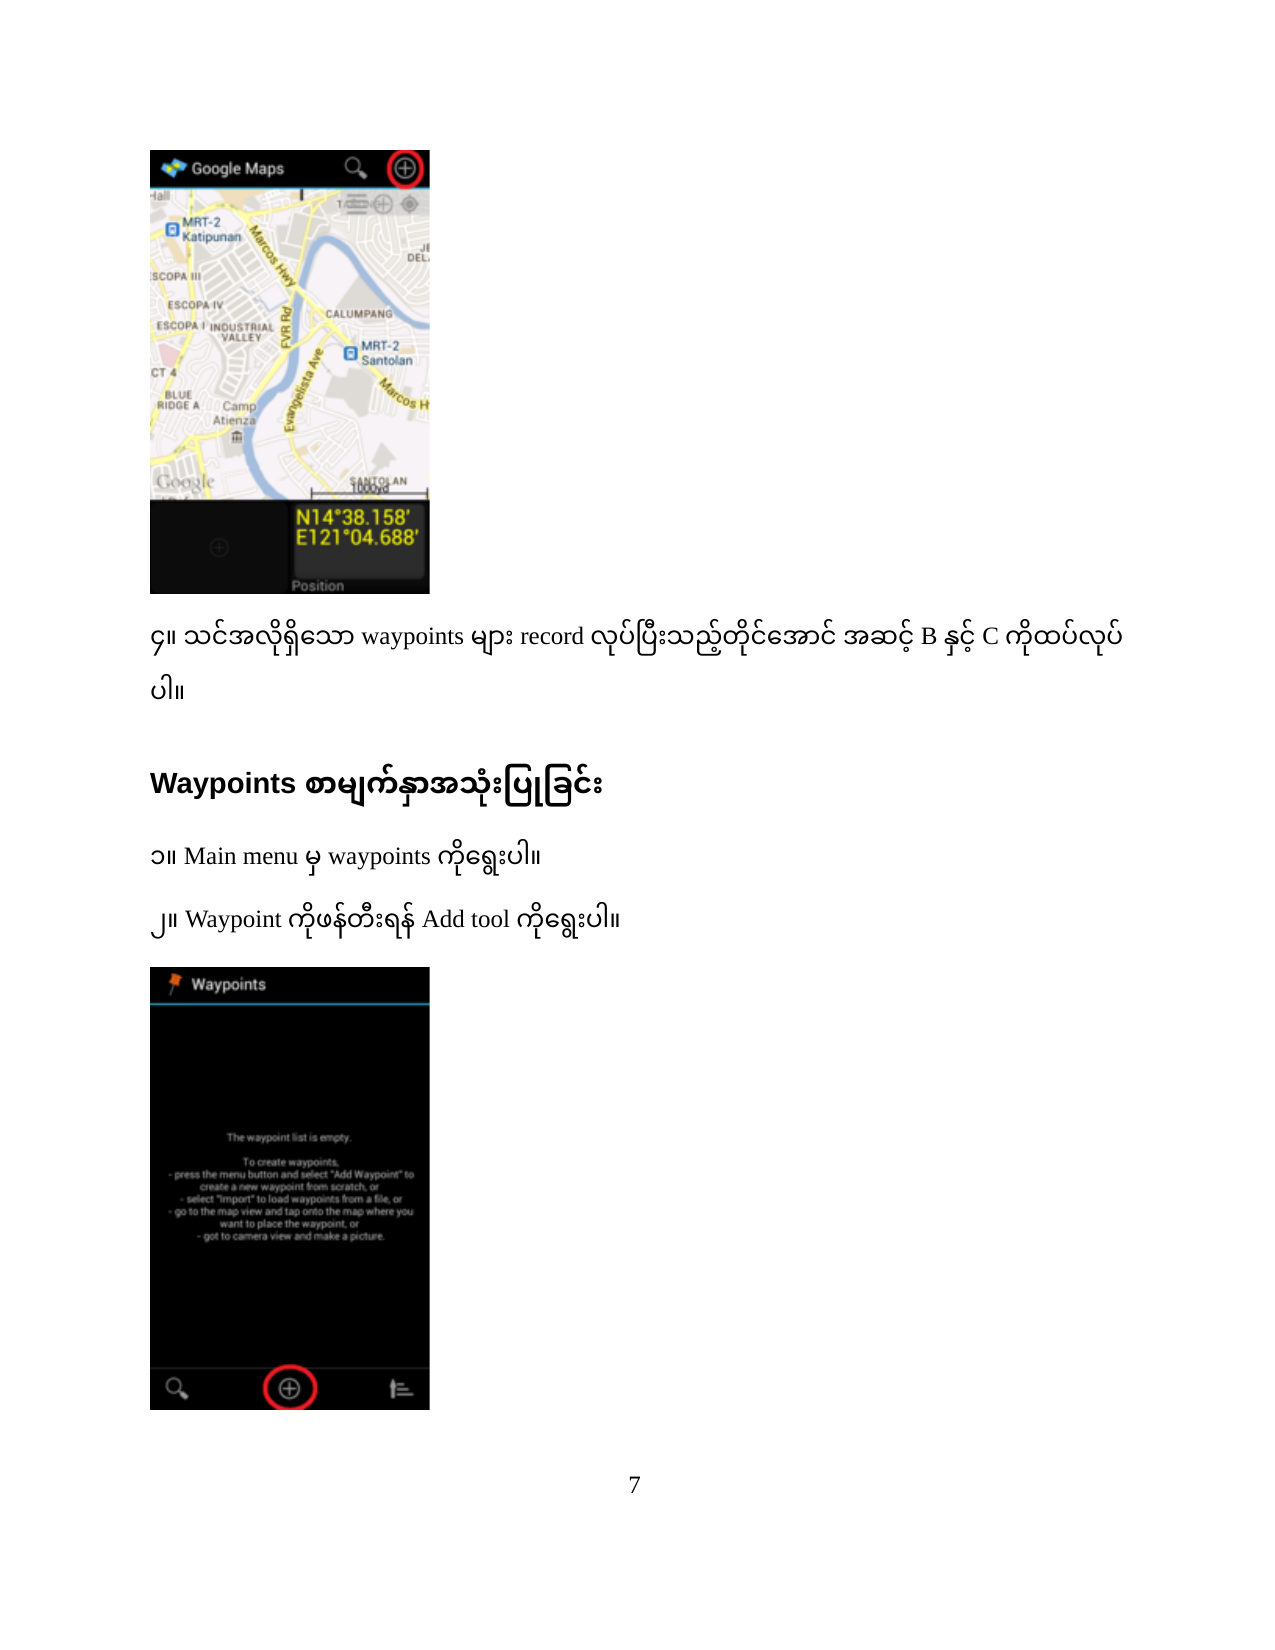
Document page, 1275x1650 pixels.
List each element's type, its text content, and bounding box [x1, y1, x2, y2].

text ၄။ သင်အလိုရှိသော waypoints များ record လုပ်ပြီးသည့်တိုင်အောင် အဆင့် B နှင့် C ကိုထပ်လုပ်ပါ။ [150, 612, 1125, 721]
subtitle Waypoints စာမျက်နှာအသုံးပြုခြင်း [150, 755, 1125, 818]
picture [150, 150, 430, 594]
text ၂။ Waypoint ကိုဖန်တီးရန် Add tool ကိုရွေးပါ။ [150, 894, 1125, 949]
picture [150, 967, 430, 1410]
text ၁။ Main menu မှ waypoints ကိုရွေးပါ။ [150, 831, 1125, 886]
